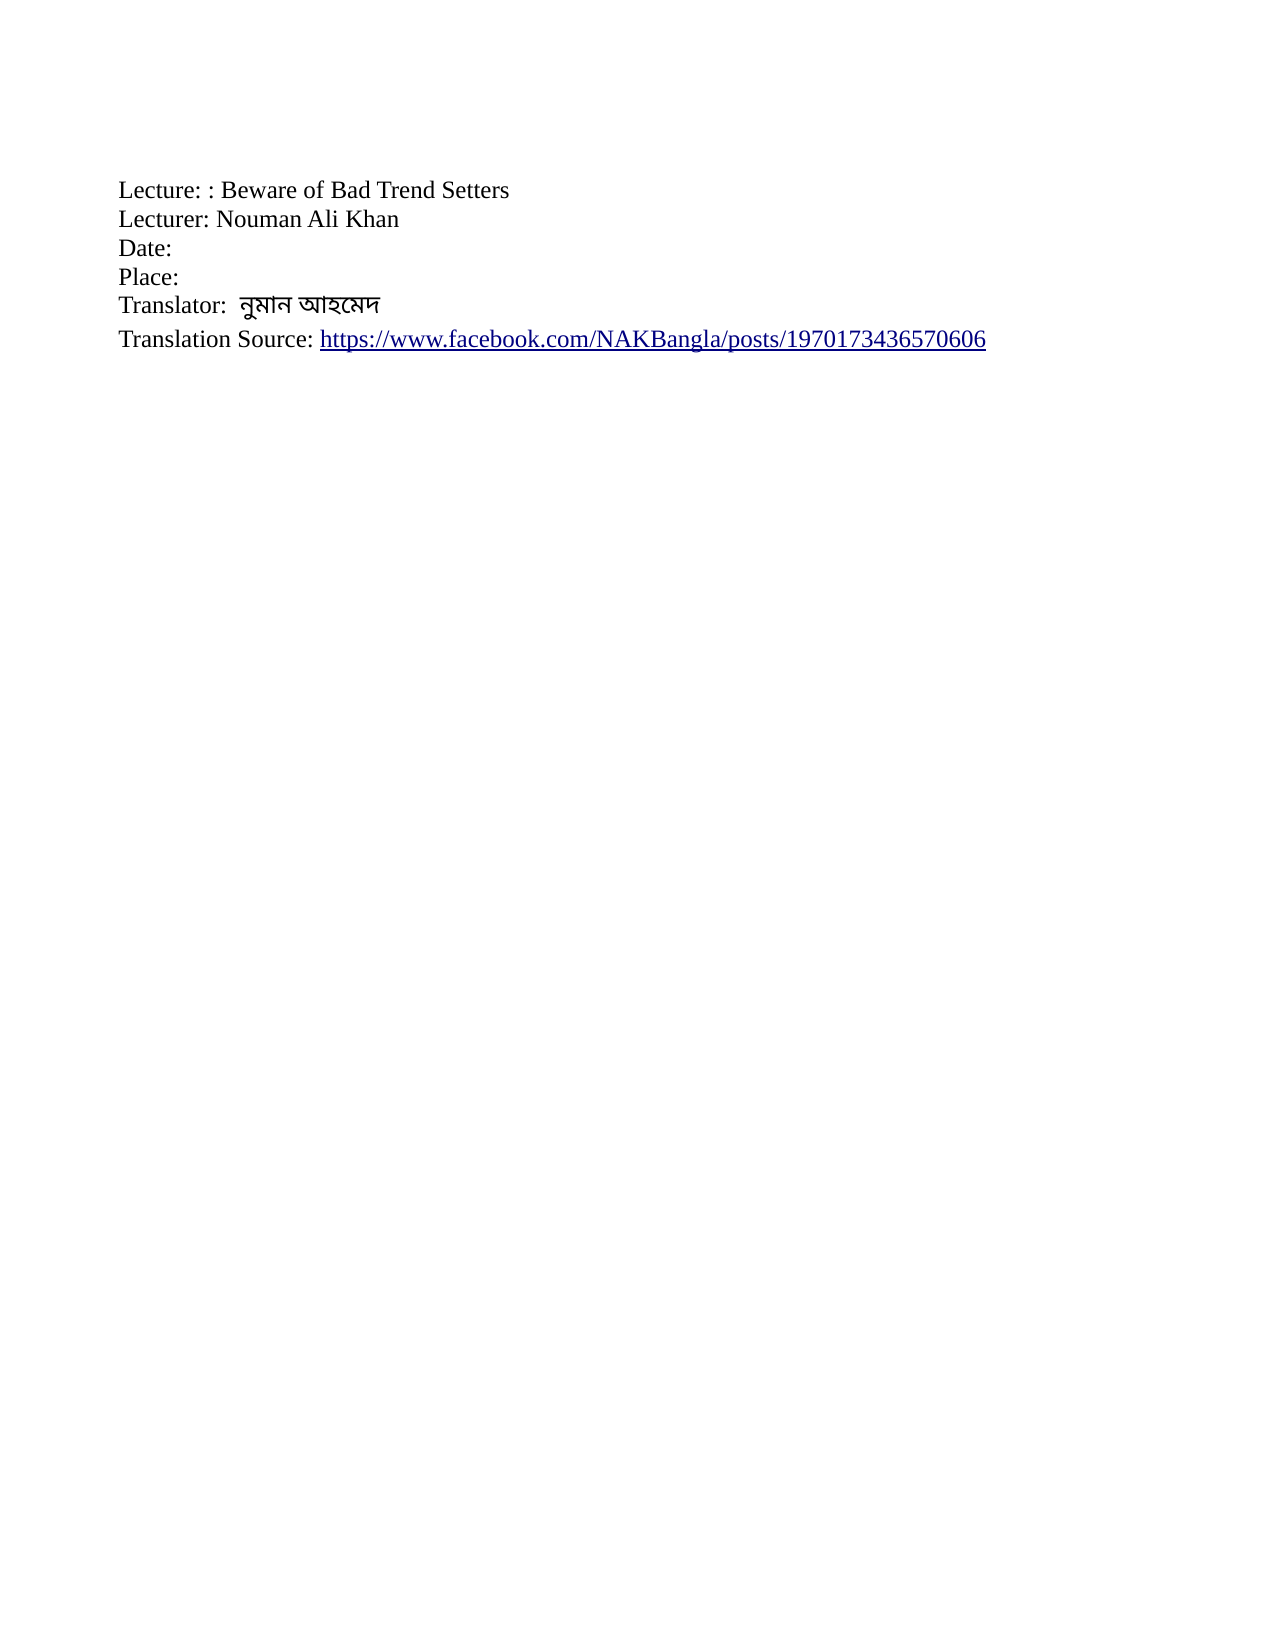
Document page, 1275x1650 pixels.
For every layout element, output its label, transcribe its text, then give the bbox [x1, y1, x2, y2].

text Translator: নুমান আহমেদ [118, 291, 1157, 324]
text Lecture: : Beware of Bad Trend Setters [118, 176, 1157, 204]
text Place: [118, 262, 1157, 291]
text Date: [118, 233, 1157, 262]
text Translation Source: https://www.facebook.com/NAKBangla/posts/1970173436570606 [118, 324, 1157, 353]
text Lecturer: Nouman Ali Khan [118, 204, 1157, 233]
